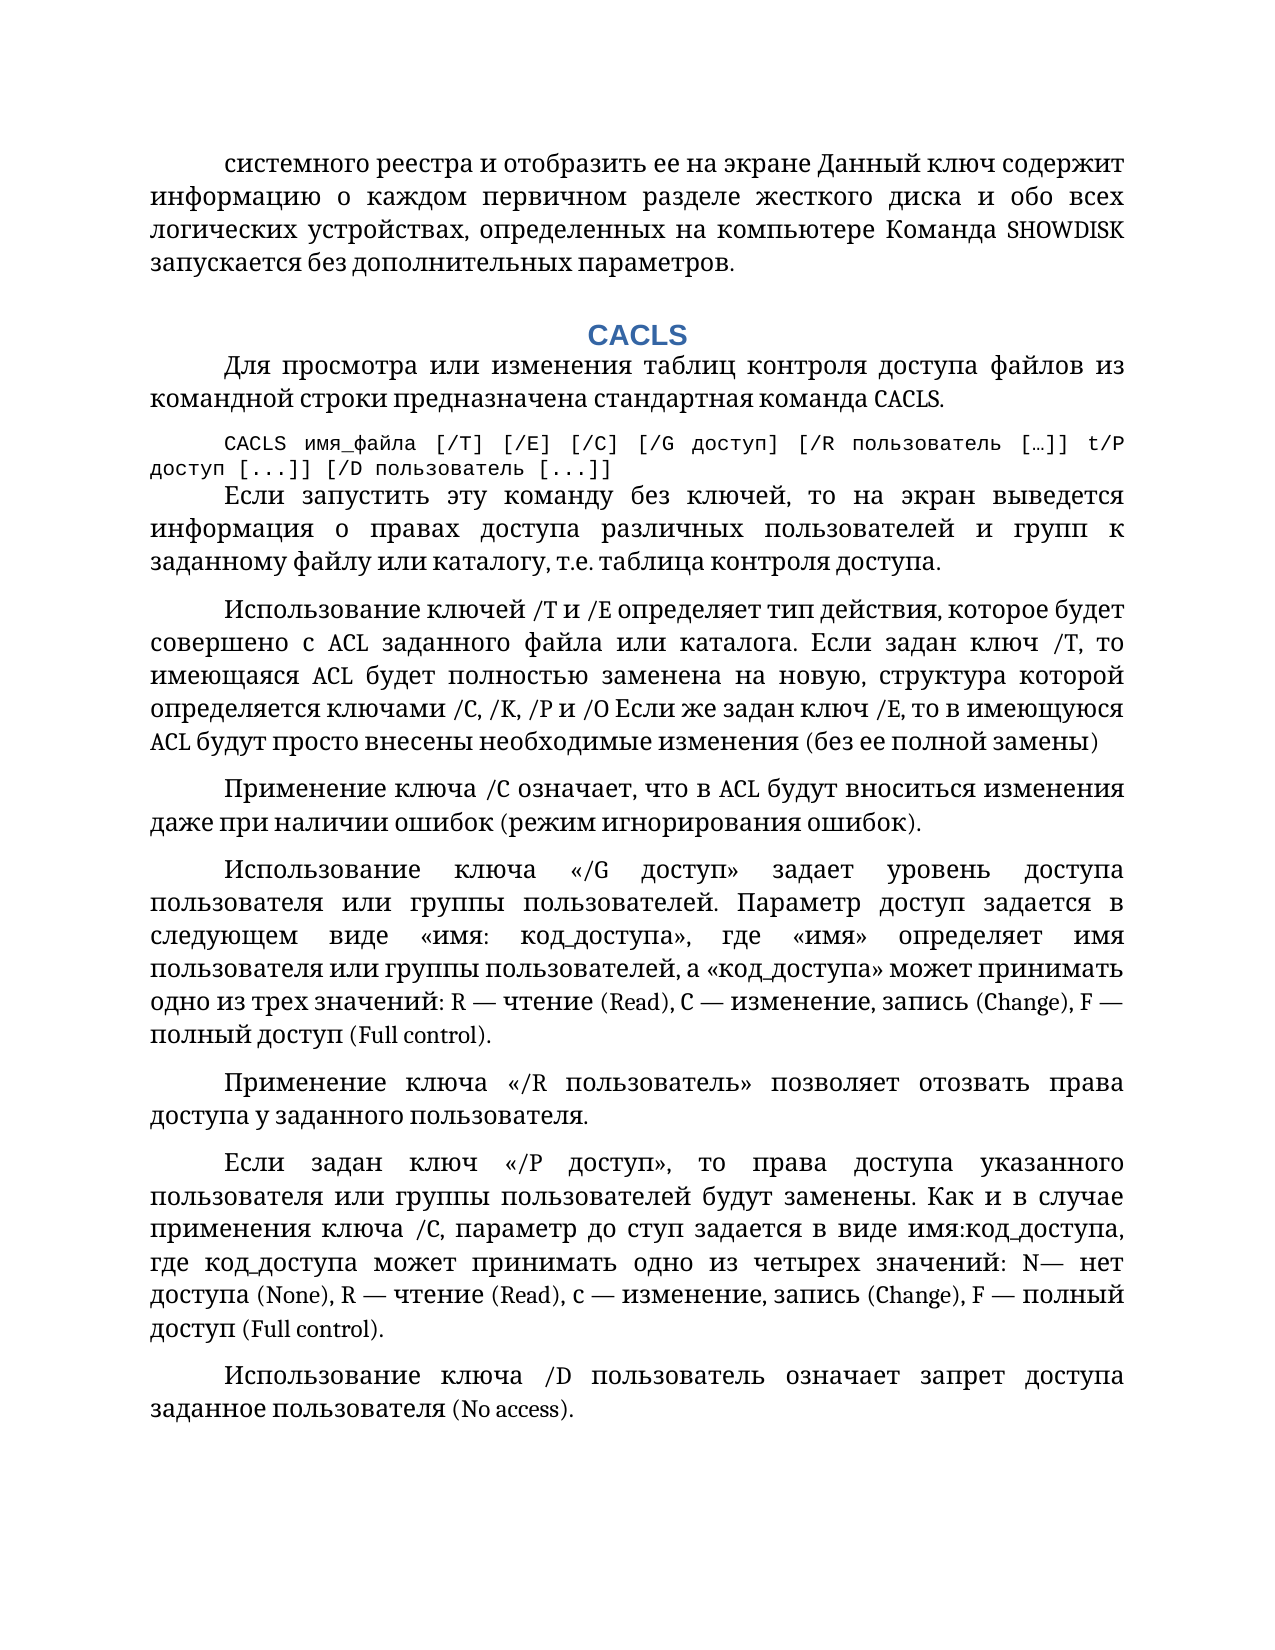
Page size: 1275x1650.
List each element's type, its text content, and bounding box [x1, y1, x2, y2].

text Применение ключа «/R пользователь» позволяет отозвать права доступа у заданного пользователя. [150, 1069, 1125, 1131]
text Для просмотра или изменения таблиц контроля доступа файлов из командной строки предназначена стандартная команда CACLS. [150, 352, 1125, 414]
text Если запустить эту команду без ключей, то на экран выведется информация о правах доступа различных пользователей и групп к заданному файлу или каталогу, т.е. таблица контроля доступа. [150, 482, 1125, 577]
text CACLS имя_файла [/Т] [/Е] [/С] [/G доступ] [/R пользователь […]] t/P доступ [...]] [/D пользователь [...]] [150, 433, 1125, 481]
text Если задан ключ «/P доступ», то права доступа указанного пользователя или группы пользователей будут заменены. Как и в случае применения ключа /C, параметр до ступ задается в виде имя:код_доступа, где код_доступа может принимать одно из четырех значений: N— нет доступа (None), R — чтение (Read), с — изменение, запись (Change), F — полный доступ (Full control). [150, 1149, 1125, 1343]
text Применение ключа /C означает, что в ACL будут вноситься изменения даже при наличии ошибок (режим игнорирования ошибок). [150, 775, 1125, 837]
subtitle CACLS [150, 317, 1125, 351]
text Использование ключа «/G доступ» задает уровень доступа пользователя или группы пользователей. Параметр доступ задается в следующем виде «имя: код_доступа», где «имя» определяет имя пользователя или группы пользователей, а «код_доступа» может принимать одно из трех значений: R — чтение (Read), C — изменение, запись (Change), F — полный доступ (Full control). [150, 856, 1125, 1050]
text Использование ключей /T и /E определяет тип действия, которое будет совершено с ACL заданного файла или каталога. Если задан ключ /T, то имеющаяся ACL будет полностью заменена на новую, структура которой определяется ключами /C, /K, /P и /O Если же задан ключ /E, то в имеющуюся ACL будут просто внесены необходимые изменения (без ее полной замены) [150, 596, 1125, 757]
text Использование ключа /D пользователь означает запрет доступа заданное пользователя (No access). [150, 1362, 1125, 1424]
text системного реестра и отобразить ее на экране Данный ключ содержит информацию о каждом первичном разделе жесткого диска и обо всех логических устройствах, определенных на компьютере Команда SHOWDISK запускается без дополнительных параметров. [150, 150, 1125, 278]
